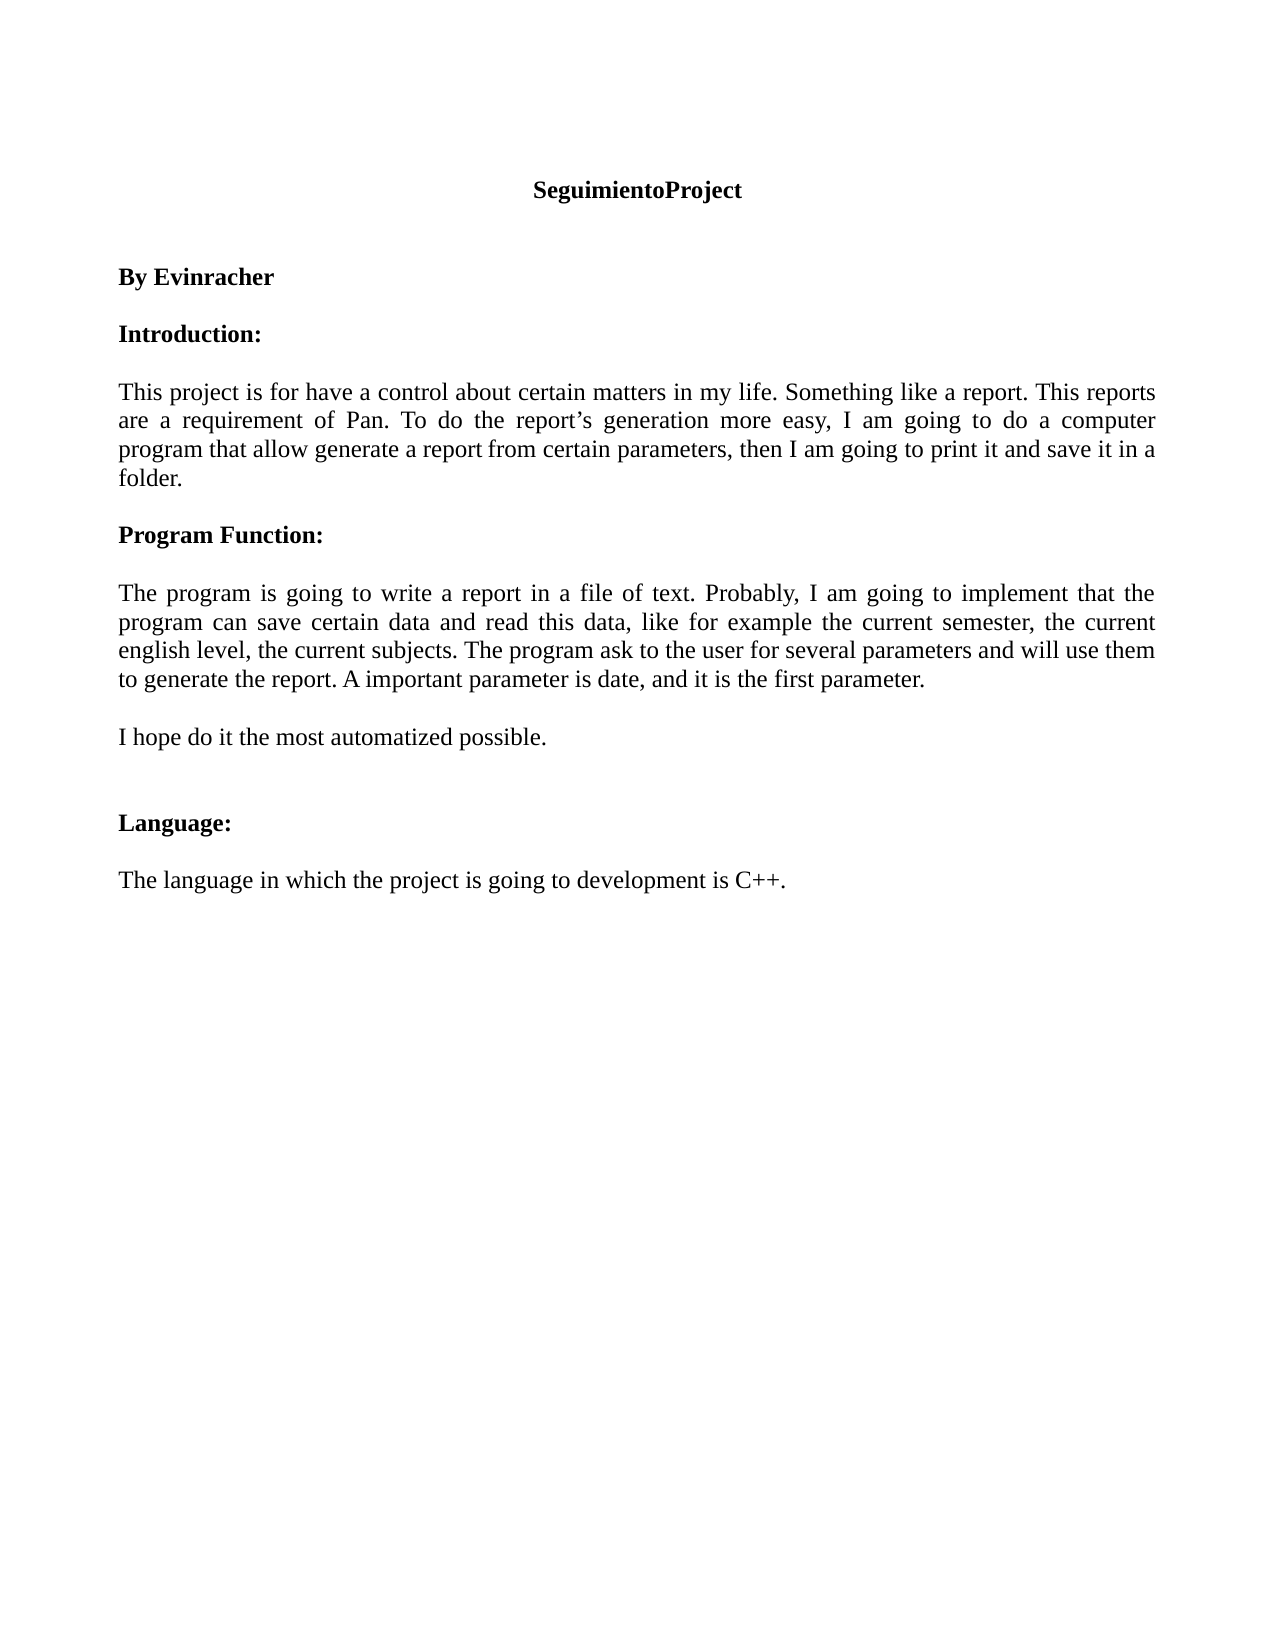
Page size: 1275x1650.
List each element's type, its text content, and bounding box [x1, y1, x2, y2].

text I hope do it the most automatized possible. [118, 722, 1157, 751]
text SeguimientoProject [118, 176, 1157, 204]
text Language: [118, 808, 1157, 837]
text This project is for have a control about certain matters in my life. Something like a report. This reports are a requirement of Pan. To do the report’s generation more easy, I am going to do a computer program that allow generate a report from certain parameters, then I am going to print it and save it in a folder. [118, 377, 1157, 492]
text Introduction: [118, 319, 1157, 348]
text By Evinracher [118, 262, 1157, 291]
text The language in which the project is going to development is C++. [118, 866, 1157, 894]
text Program Function: [118, 521, 1157, 549]
text The program is going to write a report in a file of text. Probably, I am going to implement that the program can save certain data and read this data, like for example the current semester, the current english level, the current subjects. The program ask to the user for several parameters and will use them to generate the report. A important parameter is date, and it is the first parameter. [118, 578, 1157, 693]
